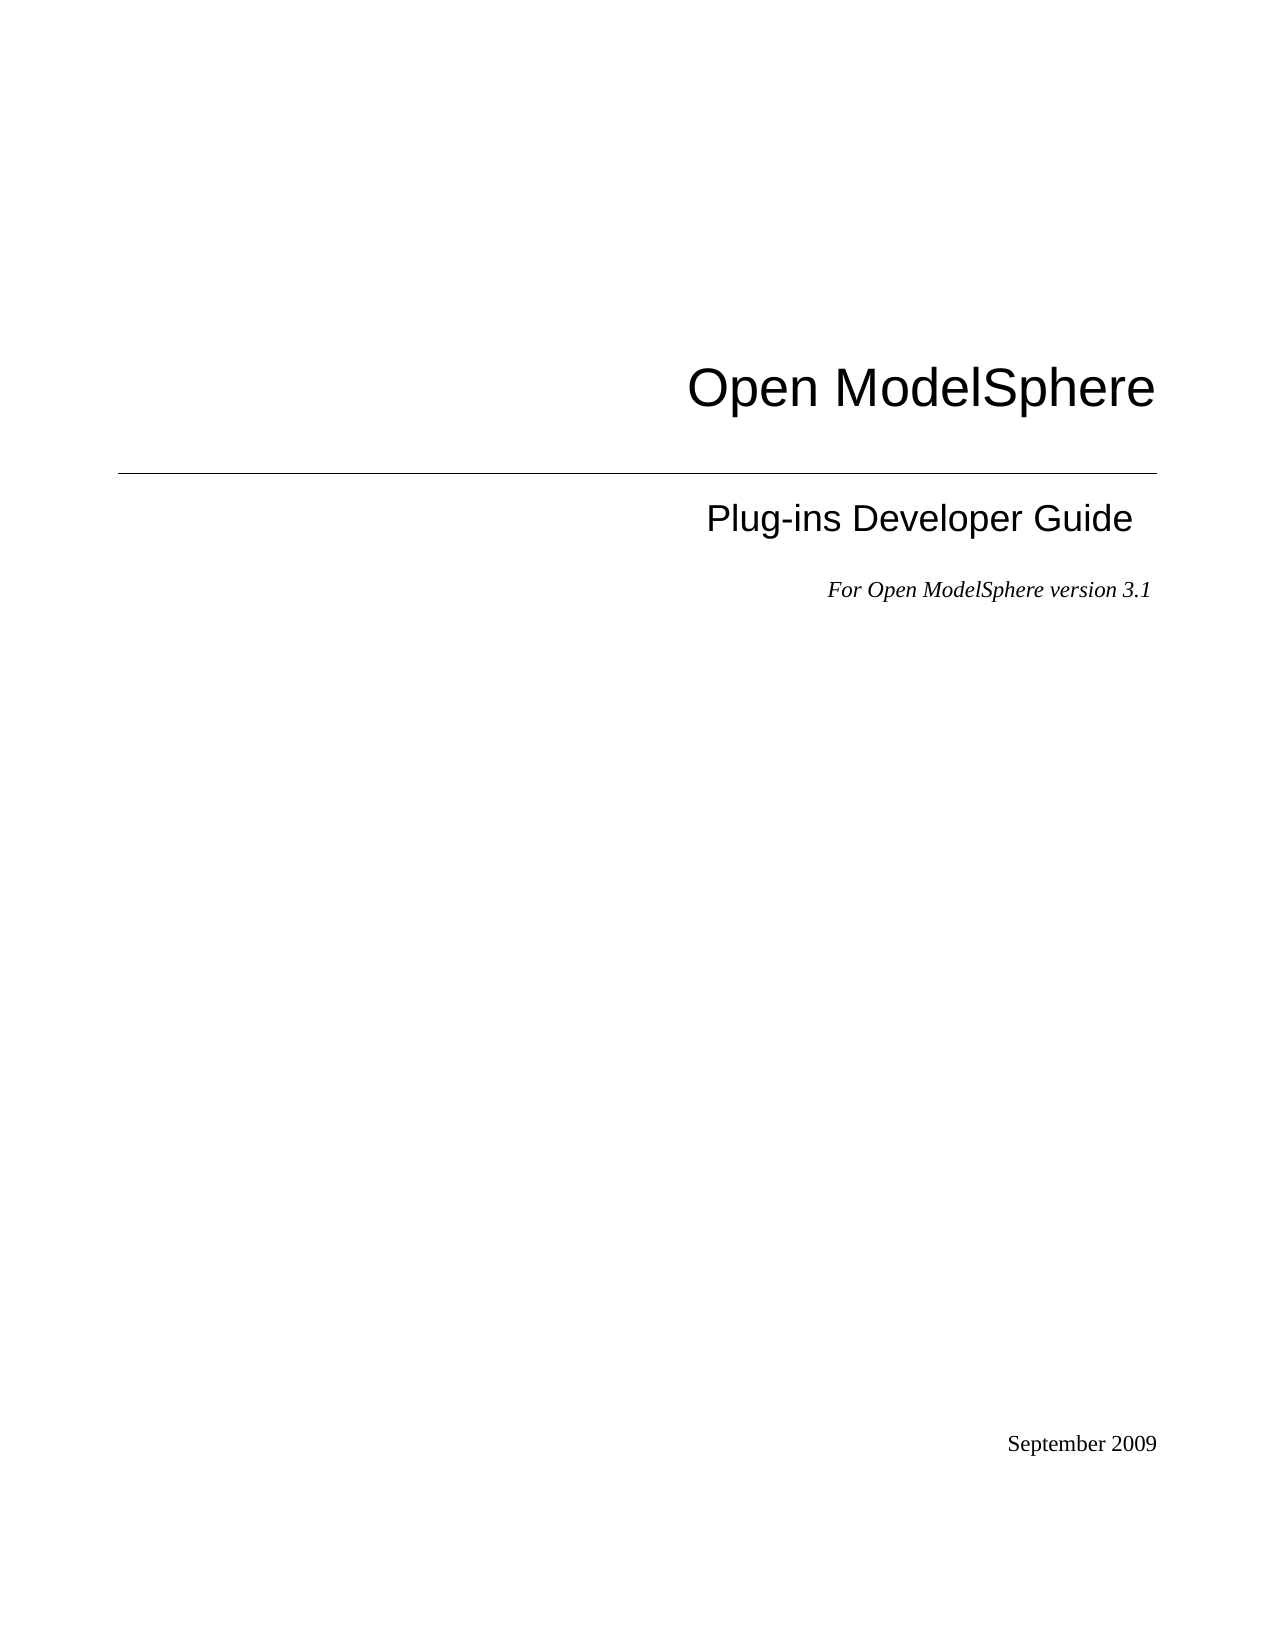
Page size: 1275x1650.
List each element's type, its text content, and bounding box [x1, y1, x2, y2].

text For Open ModelSphere version 3.1 [177, 576, 1154, 602]
text September 2009 [118, 1430, 1157, 1457]
title Open ModelSphere [118, 356, 1157, 418]
subtitle Plug-ins Developer Guide [118, 474, 1157, 563]
